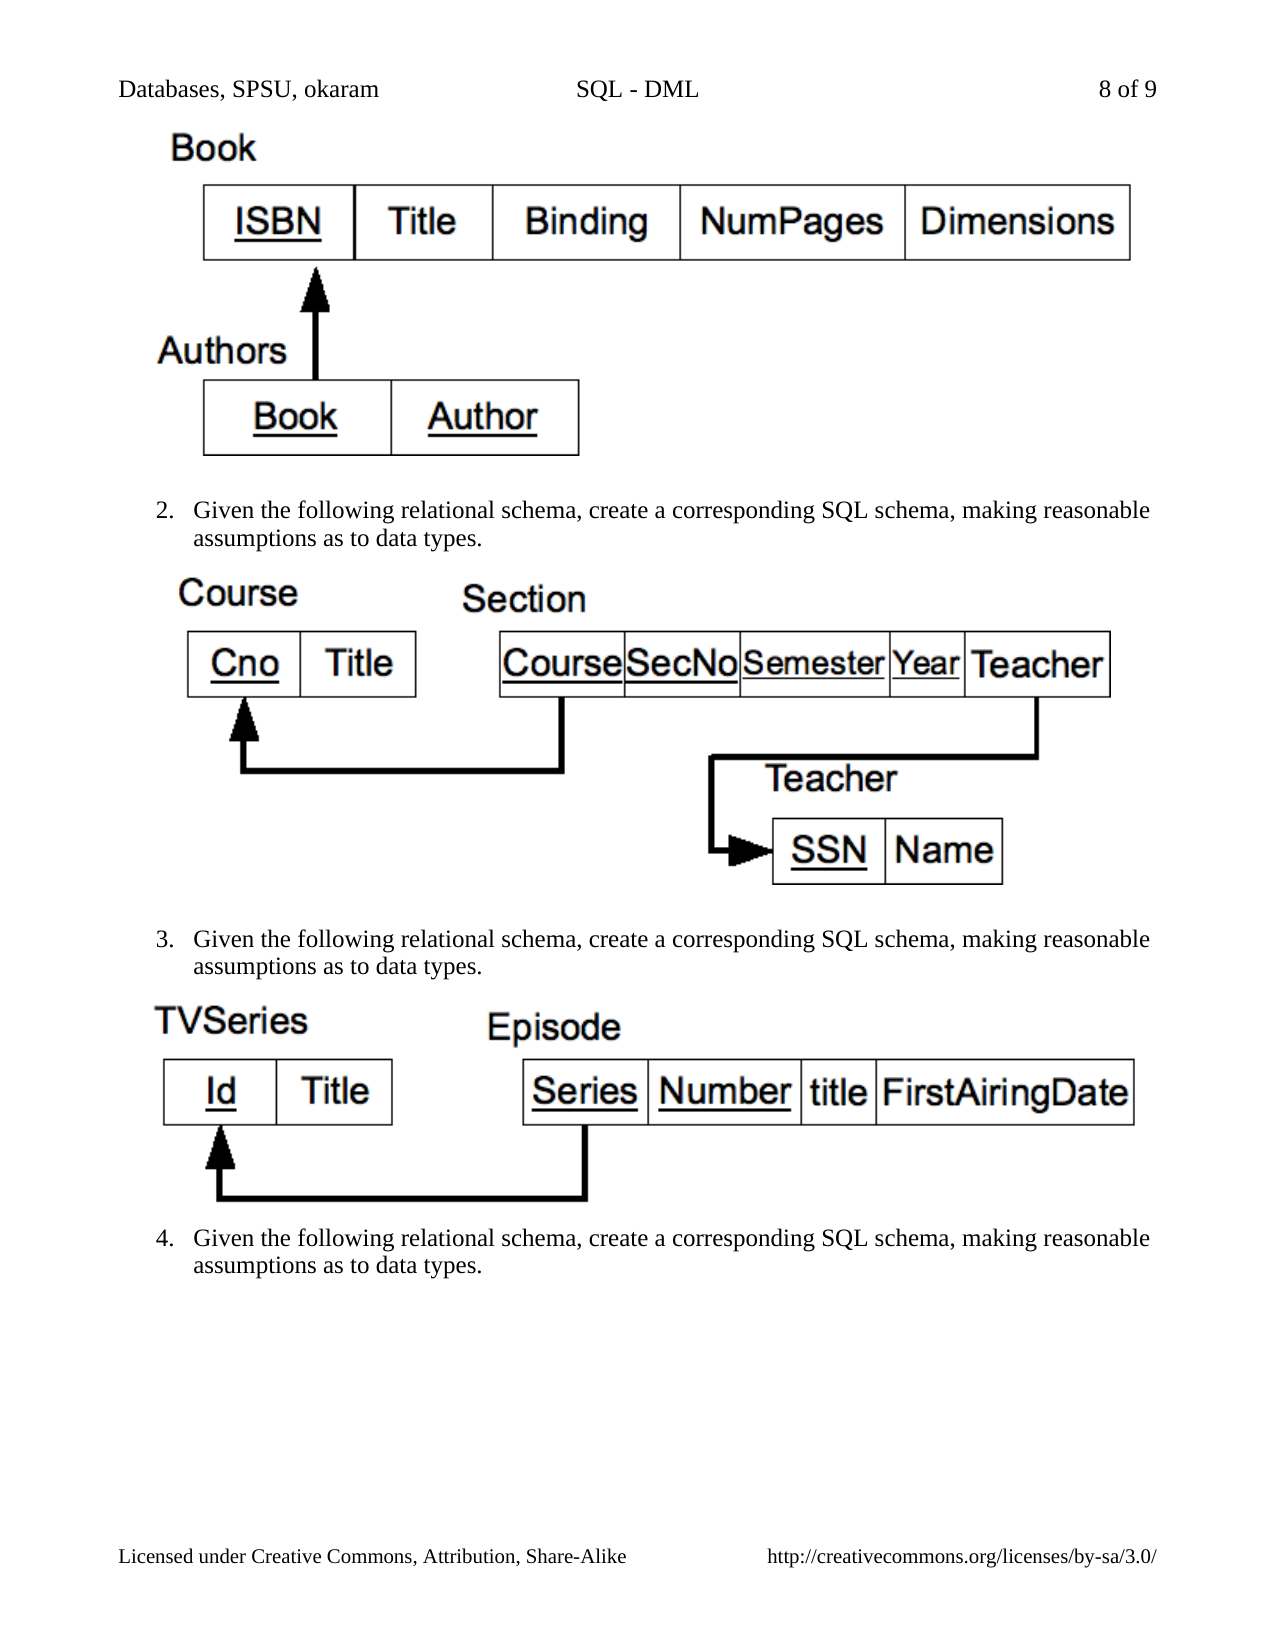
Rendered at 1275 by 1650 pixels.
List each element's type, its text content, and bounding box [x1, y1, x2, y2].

picture [144, 120, 1131, 456]
picture [140, 992, 1135, 1224]
list Given the following relational schema, create a corresponding SQL schema, making reasonable assumptions as to data types. [156, 496, 1157, 552]
list Given the following relational schema, create a corresponding SQL schema, making reasonable assumptions as to data types. [156, 1108, 1157, 1279]
picture [164, 564, 1111, 885]
list Given the following relational schema, create a corresponding SQL schema, making reasonable assumptions as to data types. [156, 925, 1157, 980]
